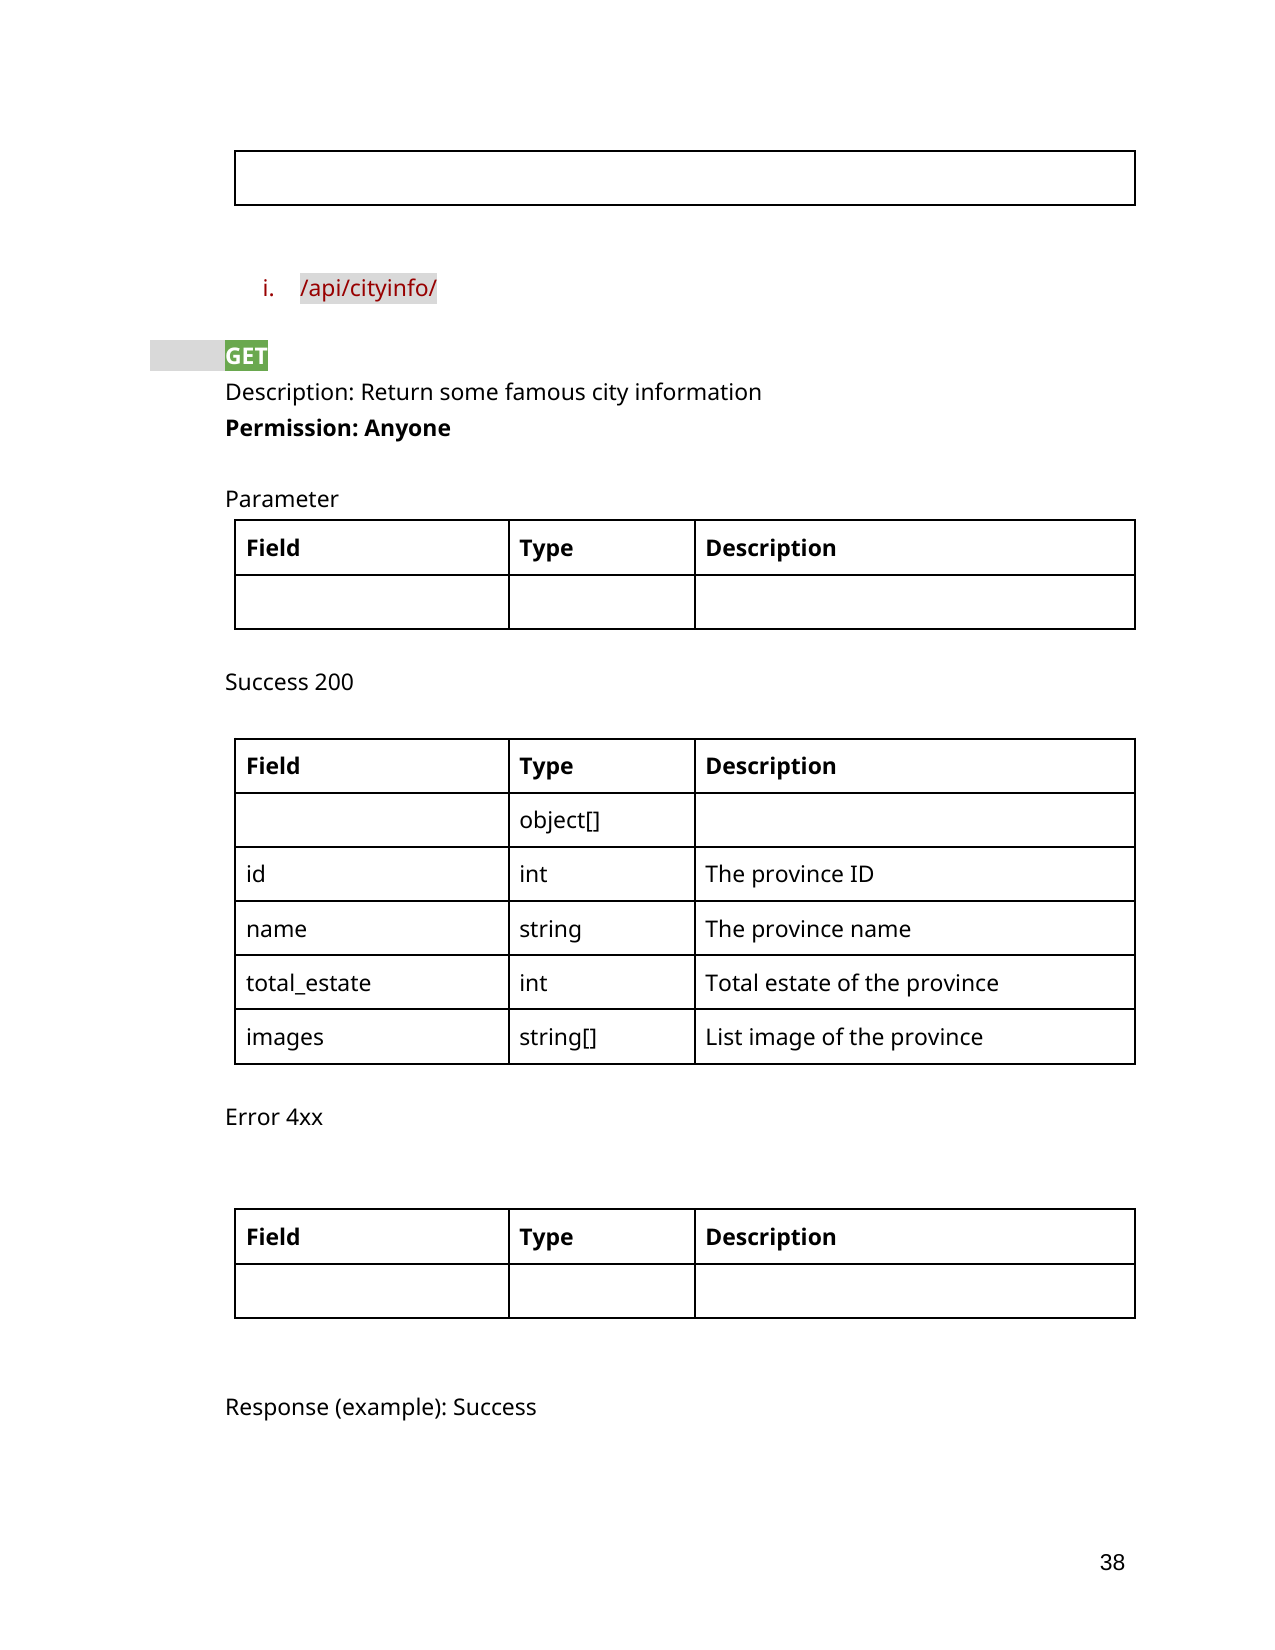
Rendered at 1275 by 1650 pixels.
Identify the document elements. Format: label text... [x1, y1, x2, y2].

table_header Field [236, 1210, 508, 1262]
table_header Type [510, 1210, 694, 1262]
table_header Type [510, 740, 694, 792]
table_cell The province ID [696, 848, 1134, 900]
table_cell int [510, 848, 694, 900]
table_header Description [696, 521, 1134, 573]
table_cell [236, 576, 508, 628]
text Response (example): Success [225, 1391, 1125, 1422]
text Description: Return some famous city information [225, 376, 1125, 407]
table_cell [696, 1265, 1134, 1317]
table_cell int [510, 956, 694, 1008]
table_header Field [236, 521, 508, 573]
table_cell object[] [510, 794, 694, 846]
table_cell [510, 576, 694, 628]
text Parameter [225, 483, 1125, 514]
table_header Field [236, 740, 508, 792]
table_cell total_estate [236, 956, 508, 1008]
text Error 4xx [225, 1101, 1125, 1132]
table_cell [236, 794, 508, 846]
text GET [150, 339, 1125, 371]
table_cell The province name [696, 902, 1134, 954]
table_header Type [510, 521, 694, 573]
table_cell [236, 1265, 508, 1317]
table_cell Total estate of the province [696, 956, 1134, 1008]
table_cell id [236, 848, 508, 900]
table_header Description [696, 1210, 1134, 1262]
text Success 200 [225, 666, 1125, 697]
table_cell [696, 576, 1134, 628]
text Permission: Anyone [225, 411, 1125, 443]
table_cell [696, 794, 1134, 846]
table_cell [510, 1265, 694, 1317]
table_cell List image of the province [696, 1010, 1134, 1062]
table_cell images [236, 1010, 508, 1062]
table_header [236, 152, 1134, 204]
table_header Description [696, 740, 1134, 792]
subtitle /api/cityinfo/ [262, 272, 1125, 304]
table_cell string [510, 902, 694, 954]
table_cell name [236, 902, 508, 954]
table_cell string[] [510, 1010, 694, 1062]
